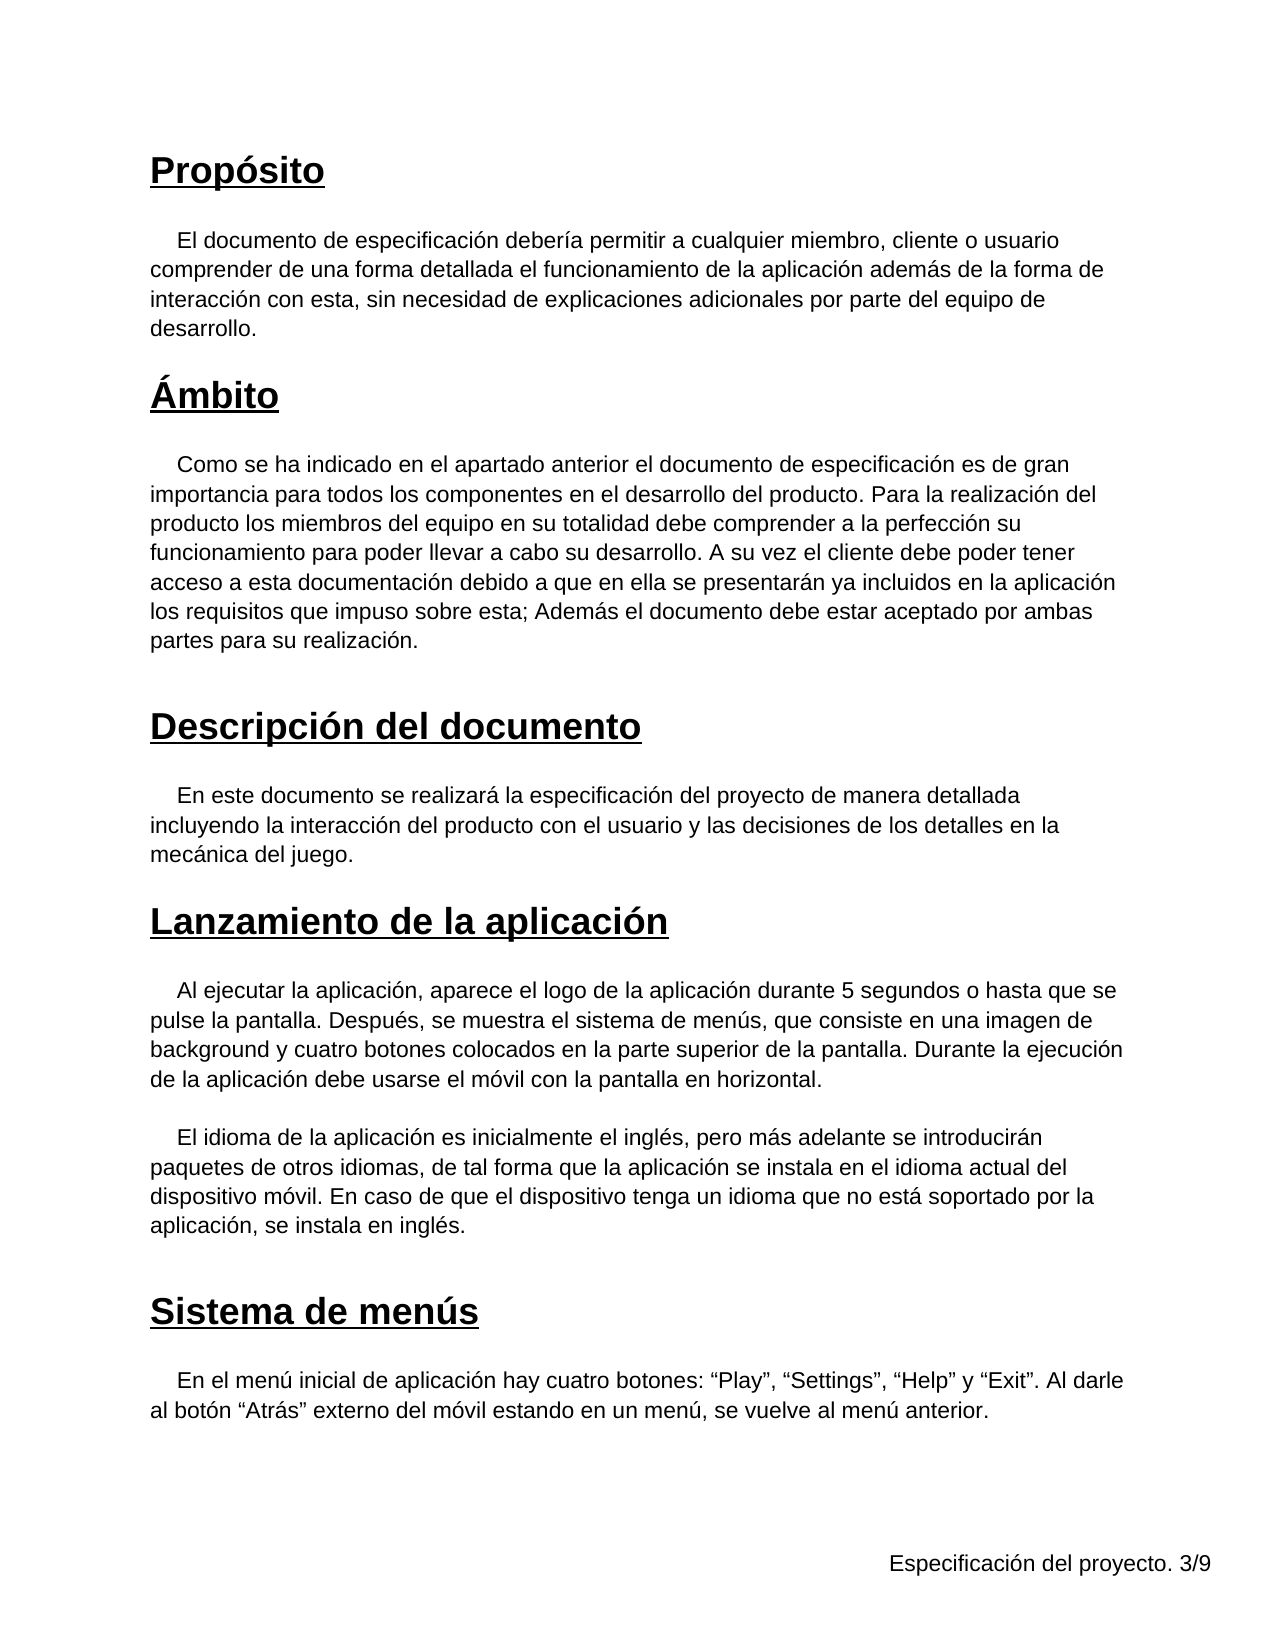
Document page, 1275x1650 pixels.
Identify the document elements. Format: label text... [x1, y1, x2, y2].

subtitle Descripción del documento [150, 706, 1125, 747]
text Al ejecutar la aplicación, aparece el logo de la aplicación durante 5 segundos o hasta que se pulse la pantalla. Después, se muestra el sistema de menús, que consiste en una imagen de background y cuatro botones colocados en la parte superior de la pantalla. Durante la ejecución de la aplicación debe usarse el móvil con la pantalla en horizontal. [150, 978, 1125, 1092]
subtitle Ámbito [150, 374, 1125, 416]
text En este documento se realizará la especificación del proyecto de manera detallada incluyendo la interacción del producto con el usuario y las decisiones de los detalles en la mecánica del juego. [150, 783, 1125, 867]
text El documento de especificación debería permitir a cualquier miembro, cliente o usuario comprender de una forma detallada el funcionamiento de la aplicación además de la forma de interacción con esta, sin necesidad de explicaciones adicionales por parte del equipo de desarrollo. [150, 227, 1125, 341]
text El idioma de la aplicación es inicialmente el inglés, pero más adelante se introducirán paquetes de otros idiomas, de tal forma que la aplicación se instala en el idioma actual del dispositivo móvil. En caso de que el dispositivo tenga un idioma que no está soportado por la aplicación, se instala en inglés. [150, 1125, 1125, 1239]
subtitle Sistema de menús [150, 1291, 1125, 1332]
subtitle Propósito [150, 150, 1125, 192]
text Como se ha indicado en el apartado anterior el documento de especificación es de gran importancia para todos los componentes en el desarrollo del producto. Para la realización del producto los miembros del equipo en su totalidad debe comprender a la perfección su funcionamiento para poder llevar a cabo su desarrollo. A su vez el cliente debe poder tener acceso a esta documentación debido a que en ella se presentarán ya incluidos en la aplicación los requisitos que impuso sobre esta; Además el documento debe estar aceptado por ambas partes para su realización. [150, 452, 1125, 654]
text En el menú inicial de aplicación hay cuatro botones: “Play”, “Settings”, “Help” y “Exit”. Al darle al botón “Atrás” externo del móvil estando en un menú, se vuelve al menú anterior. [150, 1368, 1125, 1423]
subtitle Lanzamiento de la aplicación [150, 901, 1125, 942]
